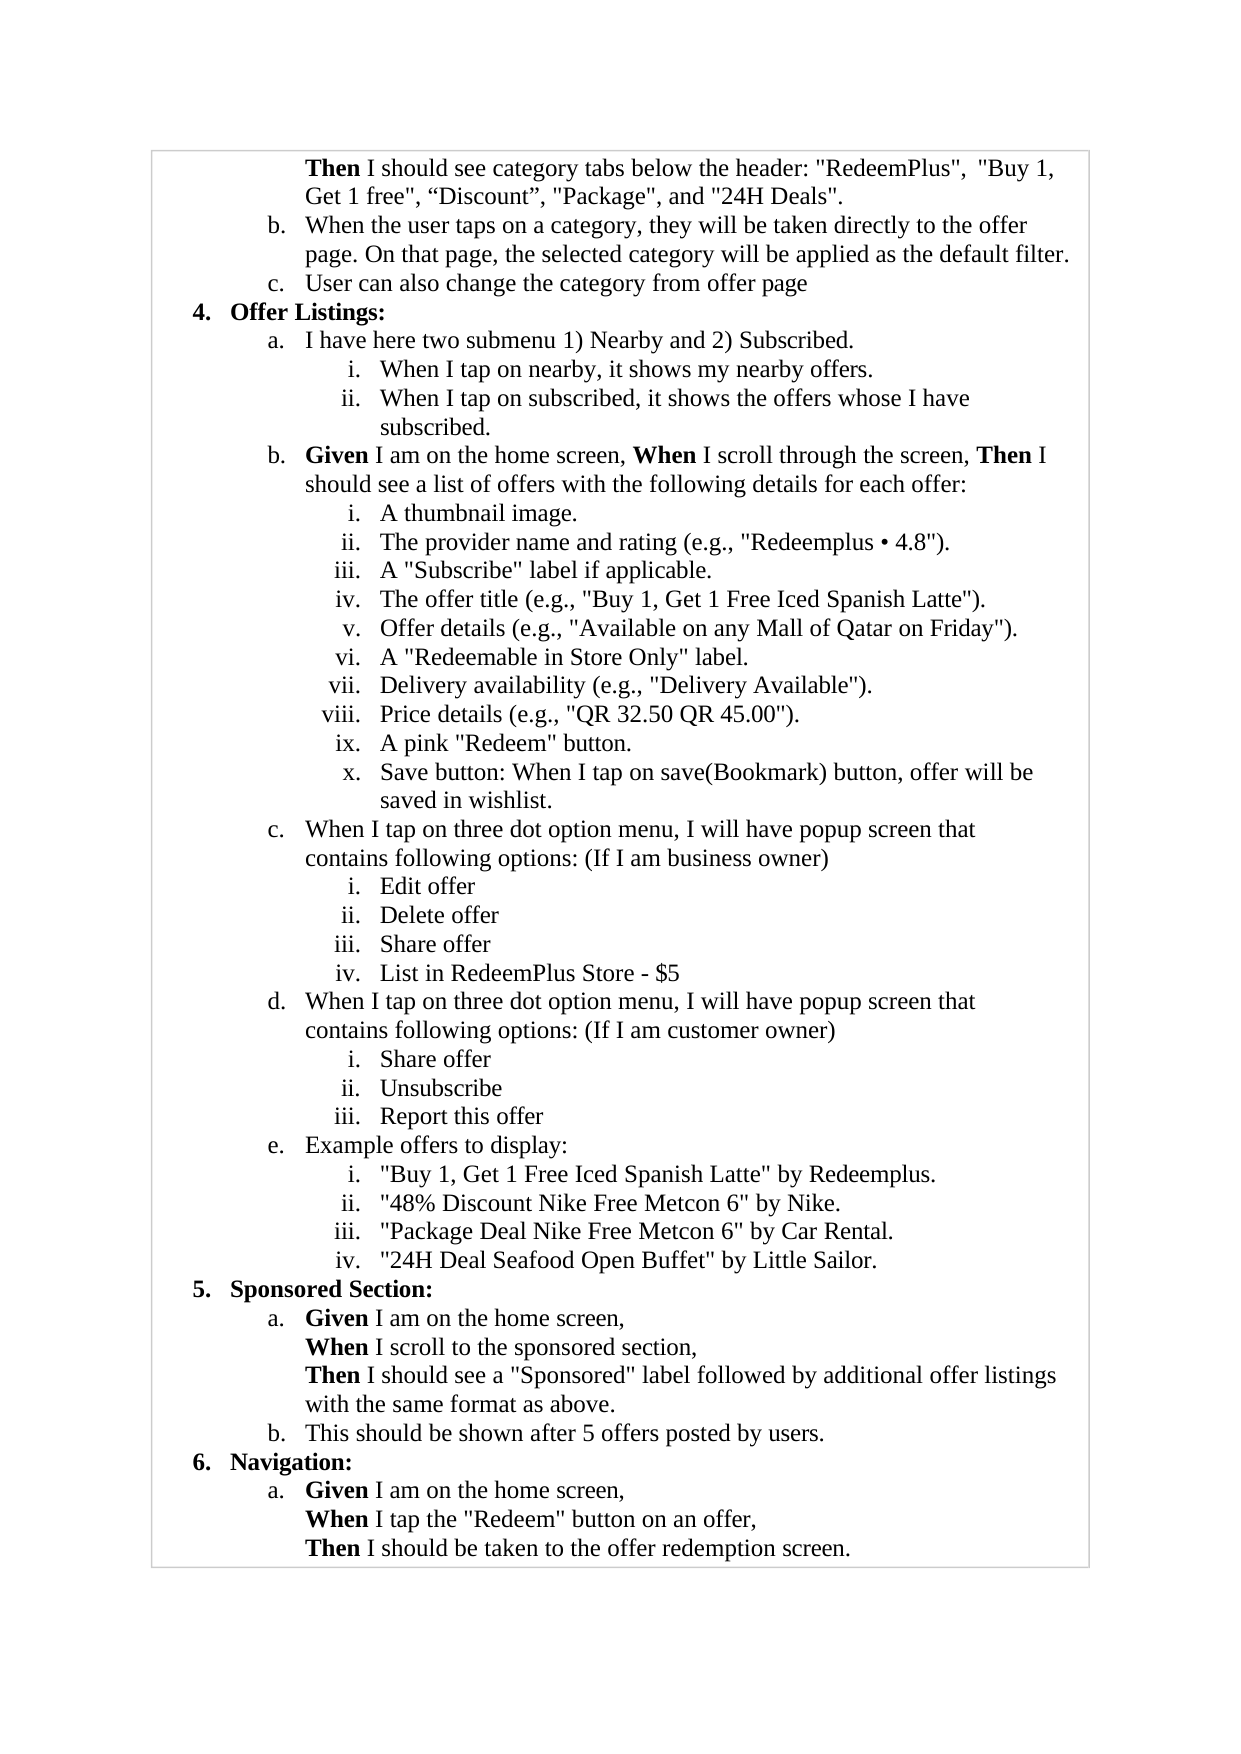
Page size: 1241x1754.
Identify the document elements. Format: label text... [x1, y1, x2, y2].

text Then I should see category tabs below the header: "RedeemPlus", "Buy 1, Get 1 free", “Discount”, "Package", and "24H Deals". [305, 153, 1076, 210]
list Given I am on the home screen, [267, 1303, 1137, 1332]
list Example offers to display: [267, 1130, 1137, 1159]
list Delete offer [341, 900, 1137, 929]
list Given I am on the home screen, When I scroll through the screen, Then I should see a list of offers with the following details for each offer: [267, 440, 1047, 498]
list Share offer [348, 1044, 1137, 1073]
list List in RedeemPlus Store - $5 [335, 958, 1137, 986]
list When the user taps on a category, they will be taken directly to the offer page. On that page, the selected category will be applied as the default filter. [267, 210, 1070, 268]
text When I scroll to the sponsored section, [305, 1332, 1137, 1360]
list "48% Discount Nike Free Metcon 6" by Nike. [341, 1188, 1137, 1216]
list "Buy 1, Get 1 Free Iced Spanish Latte" by Redeemplus. [348, 1159, 1137, 1188]
list Share offer [334, 929, 1137, 958]
list When I tap on nearby, it shows my nearby offers. [348, 354, 1137, 383]
list The offer title (e.g., "Buy 1, Get 1 Free Iced Spanish Latte"). [335, 584, 1137, 613]
list Price details (e.g., "QR 32.50 QR 45.00"). [321, 699, 1137, 728]
list "Package Deal Nike Free Metcon 6" by Car Rental. [334, 1216, 1137, 1245]
list When I tap on subscribed, it shows the offers whose I have subscribed. [341, 383, 970, 440]
list Offer details (e.g., "Available on any Mall of Qatar on Friday"). [342, 613, 1137, 642]
list A "Subscribe" label if applicable. [334, 555, 1137, 584]
list The provider name and rating (e.g., "Redeemplus • 4.8"). [341, 527, 1137, 555]
subtitle Offer Listings: [192, 297, 1137, 325]
text When I tap the "Redeem" button on an offer, [305, 1504, 1137, 1533]
list Delivery availability (e.g., "Delivery Available"). [328, 670, 1137, 699]
list A thumbnail image. [348, 498, 1137, 527]
text Then I should be taken to the offer redemption screen. [305, 1533, 1137, 1562]
list Edit offer [348, 872, 1137, 900]
list A pink "Redeem" button. [335, 728, 1137, 757]
list When I tap on three dot option menu, I will have popup screen that contains following options: (If I am business owner) [267, 814, 1065, 872]
list I have here two submenu 1) Nearby and 2) Subscribed. [267, 325, 1137, 354]
subtitle Sponsored Section: [192, 1274, 1137, 1303]
text Then I should see a "Sponsored" label followed by additional offer listings with the same format as above. [305, 1360, 1076, 1418]
list Given I am on the home screen, [267, 1475, 1137, 1504]
list User can also change the category from offer page [267, 268, 1137, 297]
list Unsubscribe [341, 1073, 1137, 1101]
list When I tap on three dot option menu, I will have popup screen that contains following options: (If I am customer owner) [267, 986, 1065, 1044]
list A "Redeemable in Store Only" label. [335, 642, 1137, 670]
list Save button: When I tap on save(Bookmark) button, offer will be saved in wishlist. [342, 757, 1033, 814]
list This should be shown after 5 offers posted by users. [267, 1418, 1137, 1447]
list "24H Deal Seafood Open Buffet" by Little Sailor. [335, 1245, 1137, 1274]
subtitle Navigation: [192, 1447, 1137, 1475]
list Report this offer [334, 1101, 1137, 1130]
